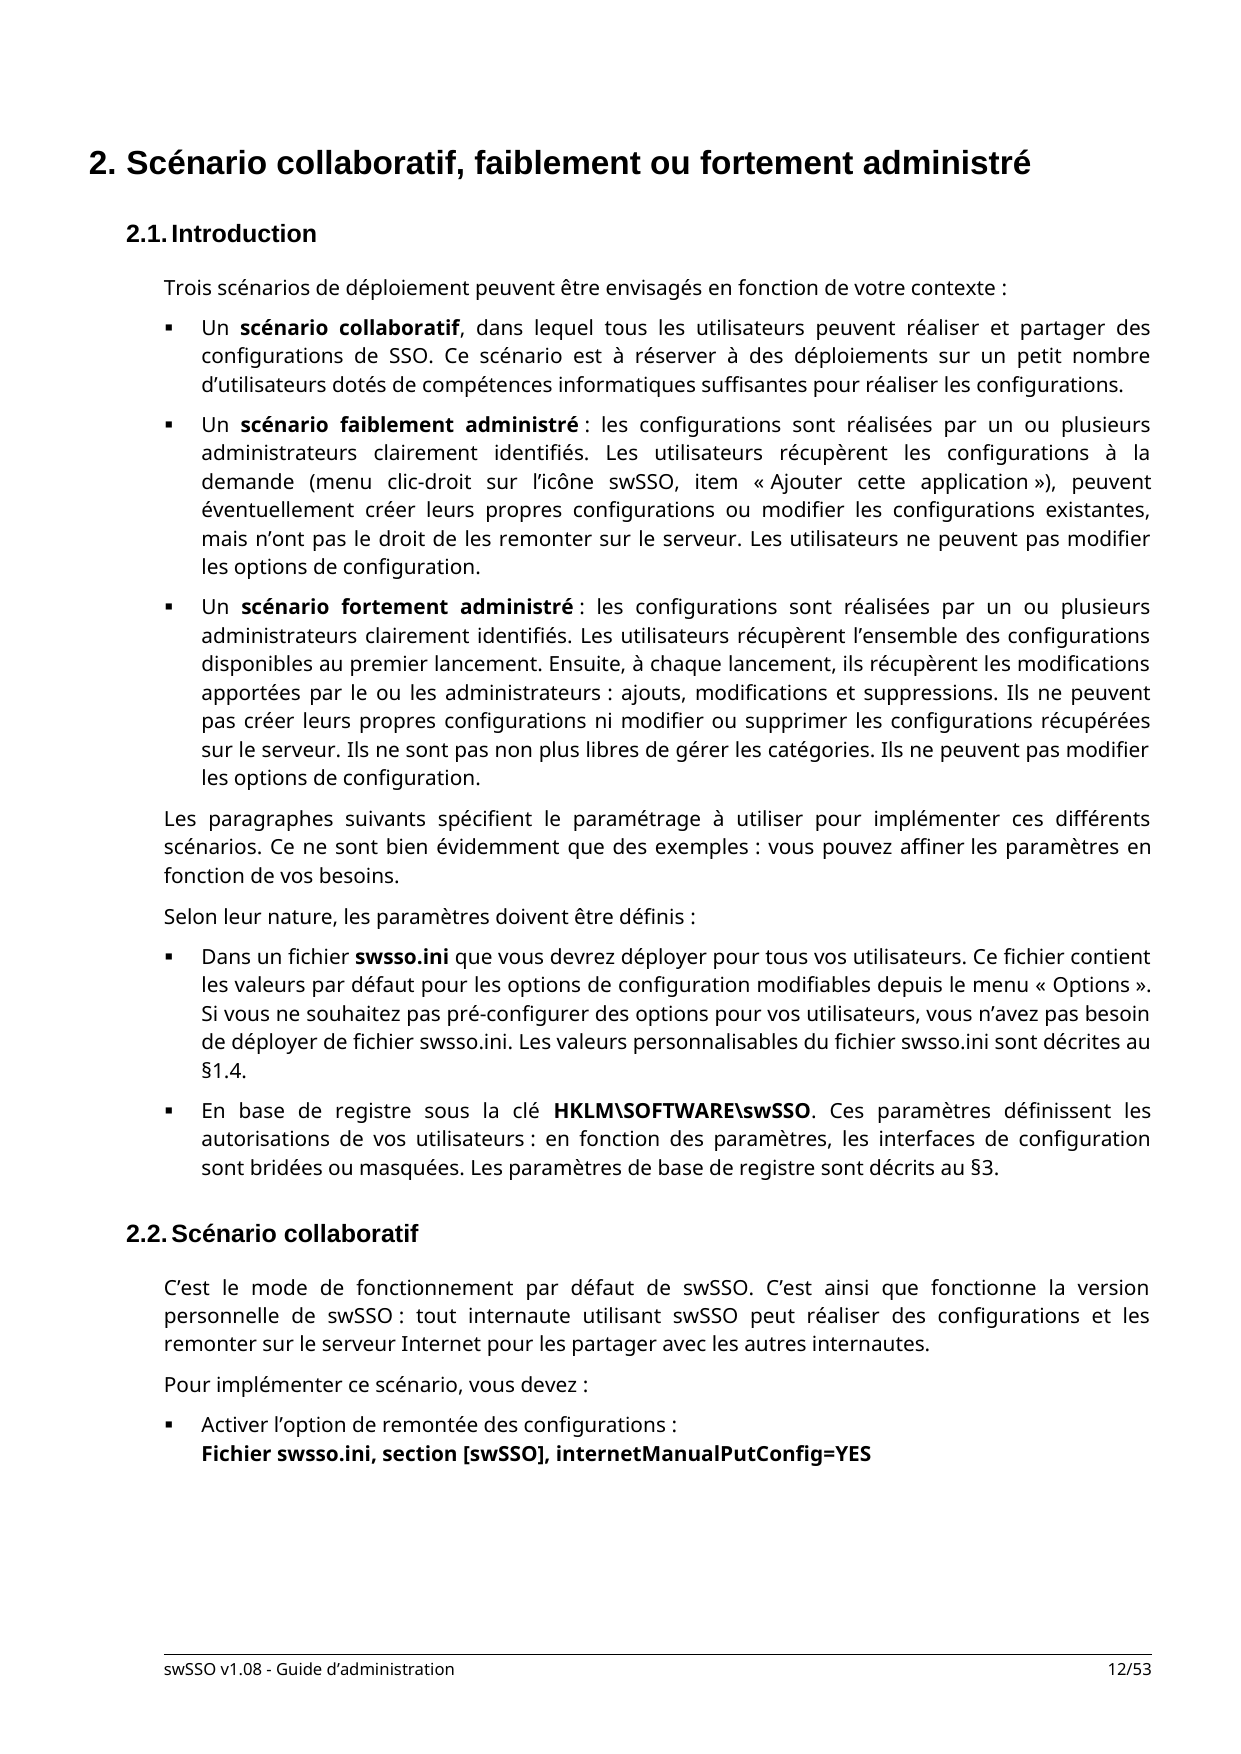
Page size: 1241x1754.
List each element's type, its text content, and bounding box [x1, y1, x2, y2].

list Dans un fichier swsso.ini que vous devrez déployer pour tous vos utilisateurs. Ce fichier contient les valeurs par défaut pour les options de configuration modifiables depuis le menu « Options ». Si vous ne souhaitez pas pré-configurer des options pour vos utilisateurs, vous n’avez pas besoin de déployer de fichier swsso.ini. Les valeurs personnalisables du fichier swsso.ini sont décrites au §1.4. [164, 942, 1152, 1084]
list Un scénario fortement administré : les configurations sont réalisées par un ou plusieurs administrateurs clairement identifiés. Les utilisateurs récupèrent l’ensemble des configurations disponibles au premier lancement. Ensuite, à chaque lancement, ils récupèrent les modifications apportées par le ou les administrateurs : ajouts, modifications et suppressions. Ils ne peuvent pas créer leurs propres configurations ni modifier ou supprimer les configurations récupérées sur le serveur. Ils ne sont pas non plus libres de gérer les catégories. Ils ne peuvent pas modifier les options de configuration. [164, 592, 1152, 792]
text Fichier swsso.ini, section [swSSO], internetManualPutConfig=YES [201, 1439, 1152, 1467]
list En base de registre sous la clé HKLM\SOFTWARE\swSSO. Ces paramètres définissent les autorisations de vos utilisateurs : en fonction des paramètres, les interfaces de configuration sont bridées ou masquées. Les paramètres de base de registre sont décrits au §3. [164, 1096, 1152, 1181]
subtitle Scénario collaboratif, faiblement ou fortement administré [89, 143, 1152, 182]
subtitle Scénario collaboratif [126, 1219, 1152, 1248]
list Un scénario collaboratif, dans lequel tous les utilisateurs peuvent réaliser et partager des configurations de SSO. Ce scénario est à réserver à des déploiements sur un petit nombre d’utilisateurs dotés de compétences informatiques suffisantes pour réaliser les configurations. [164, 313, 1152, 398]
list Un scénario faiblement administré : les configurations sont réalisées par un ou plusieurs administrateurs clairement identifiés. Les utilisateurs récupèrent les configurations à la demande (menu clic-droit sur l’icône swSSO, item « Ajouter cette application »), peuvent éventuellement créer leurs propres configurations ou modifier les configurations existantes, mais n’ont pas le droit de les remonter sur le serveur. Les utilisateurs ne peuvent pas modifier les options de configuration. [164, 410, 1152, 581]
list Activer l’option de remontée des configurations : [164, 1411, 1152, 1439]
subtitle Introduction [126, 219, 1152, 248]
text C’est le mode de fonctionnement par défaut de swSSO. C’est ainsi que fonctionne la version personnelle de swSSO : tout internaute utilisant swSSO peut réaliser des configurations et les remonter sur le serveur Internet pour les partager avec les autres internautes. [164, 1273, 1152, 1358]
text Trois scénarios de déploiement peuvent être envisagés en fonction de votre contexte : [164, 273, 1152, 301]
text Pour implémenter ce scénario, vous devez : [164, 1370, 1152, 1399]
text Les paragraphes suivants spécifient le paramétrage à utiliser pour implémenter ces différents scénarios. Ce ne sont bien évidemment que des exemples : vous pouvez affiner les paramètres en fonction de vos besoins. [164, 804, 1152, 889]
text Selon leur nature, les paramètres doivent être définis : [164, 902, 1152, 930]
